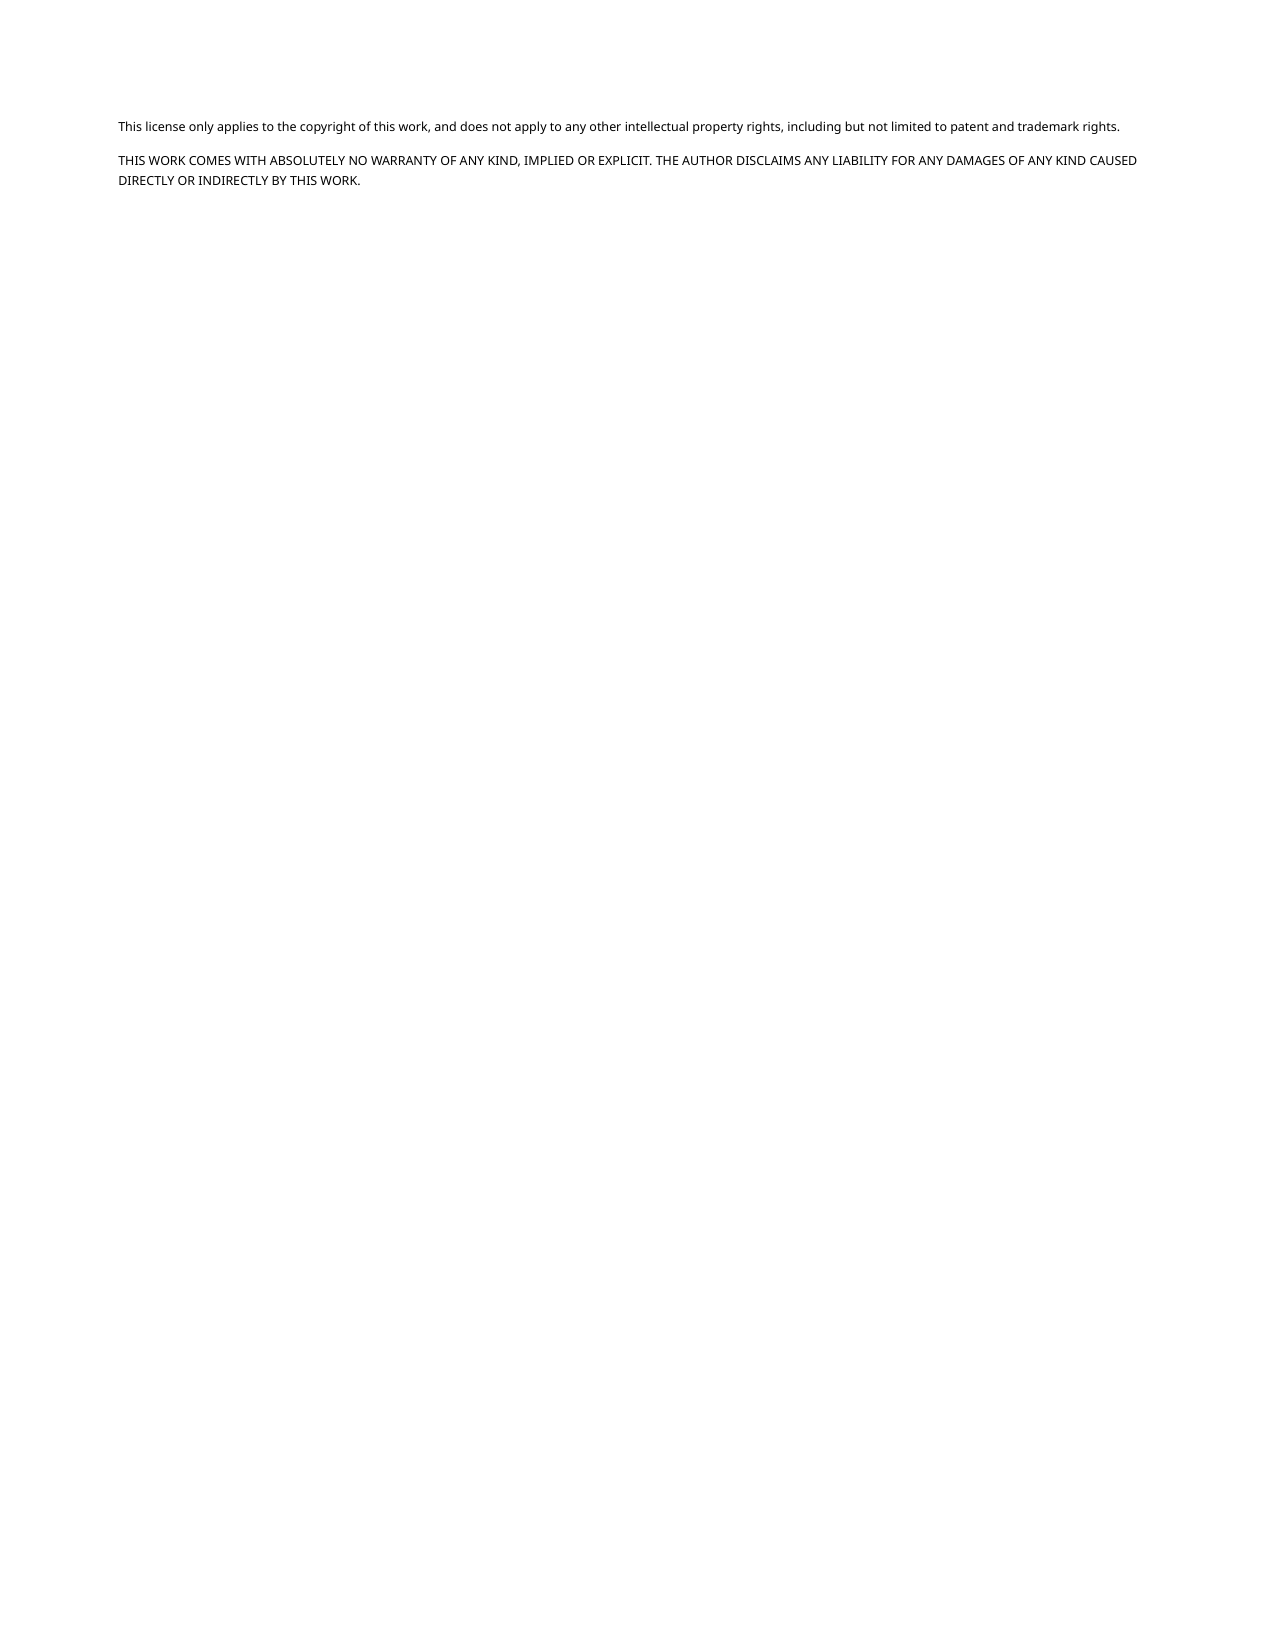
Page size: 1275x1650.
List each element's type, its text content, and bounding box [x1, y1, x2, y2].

text This license only applies to the copyright of this work, and does not apply to any other intellectual property rights, including but not limited to patent and trademark rights. [118, 118, 1157, 135]
text THIS WORK COMES WITH ABSOLUTELY NO WARRANTY OF ANY KIND, IMPLIED OR EXPLICIT. THE AUTHOR DISCLAIMS ANY LIABILITY FOR ANY DAMAGES OF ANY KIND CAUSED DIRECTLY OR INDIRECTLY BY THIS WORK. [118, 152, 1157, 189]
